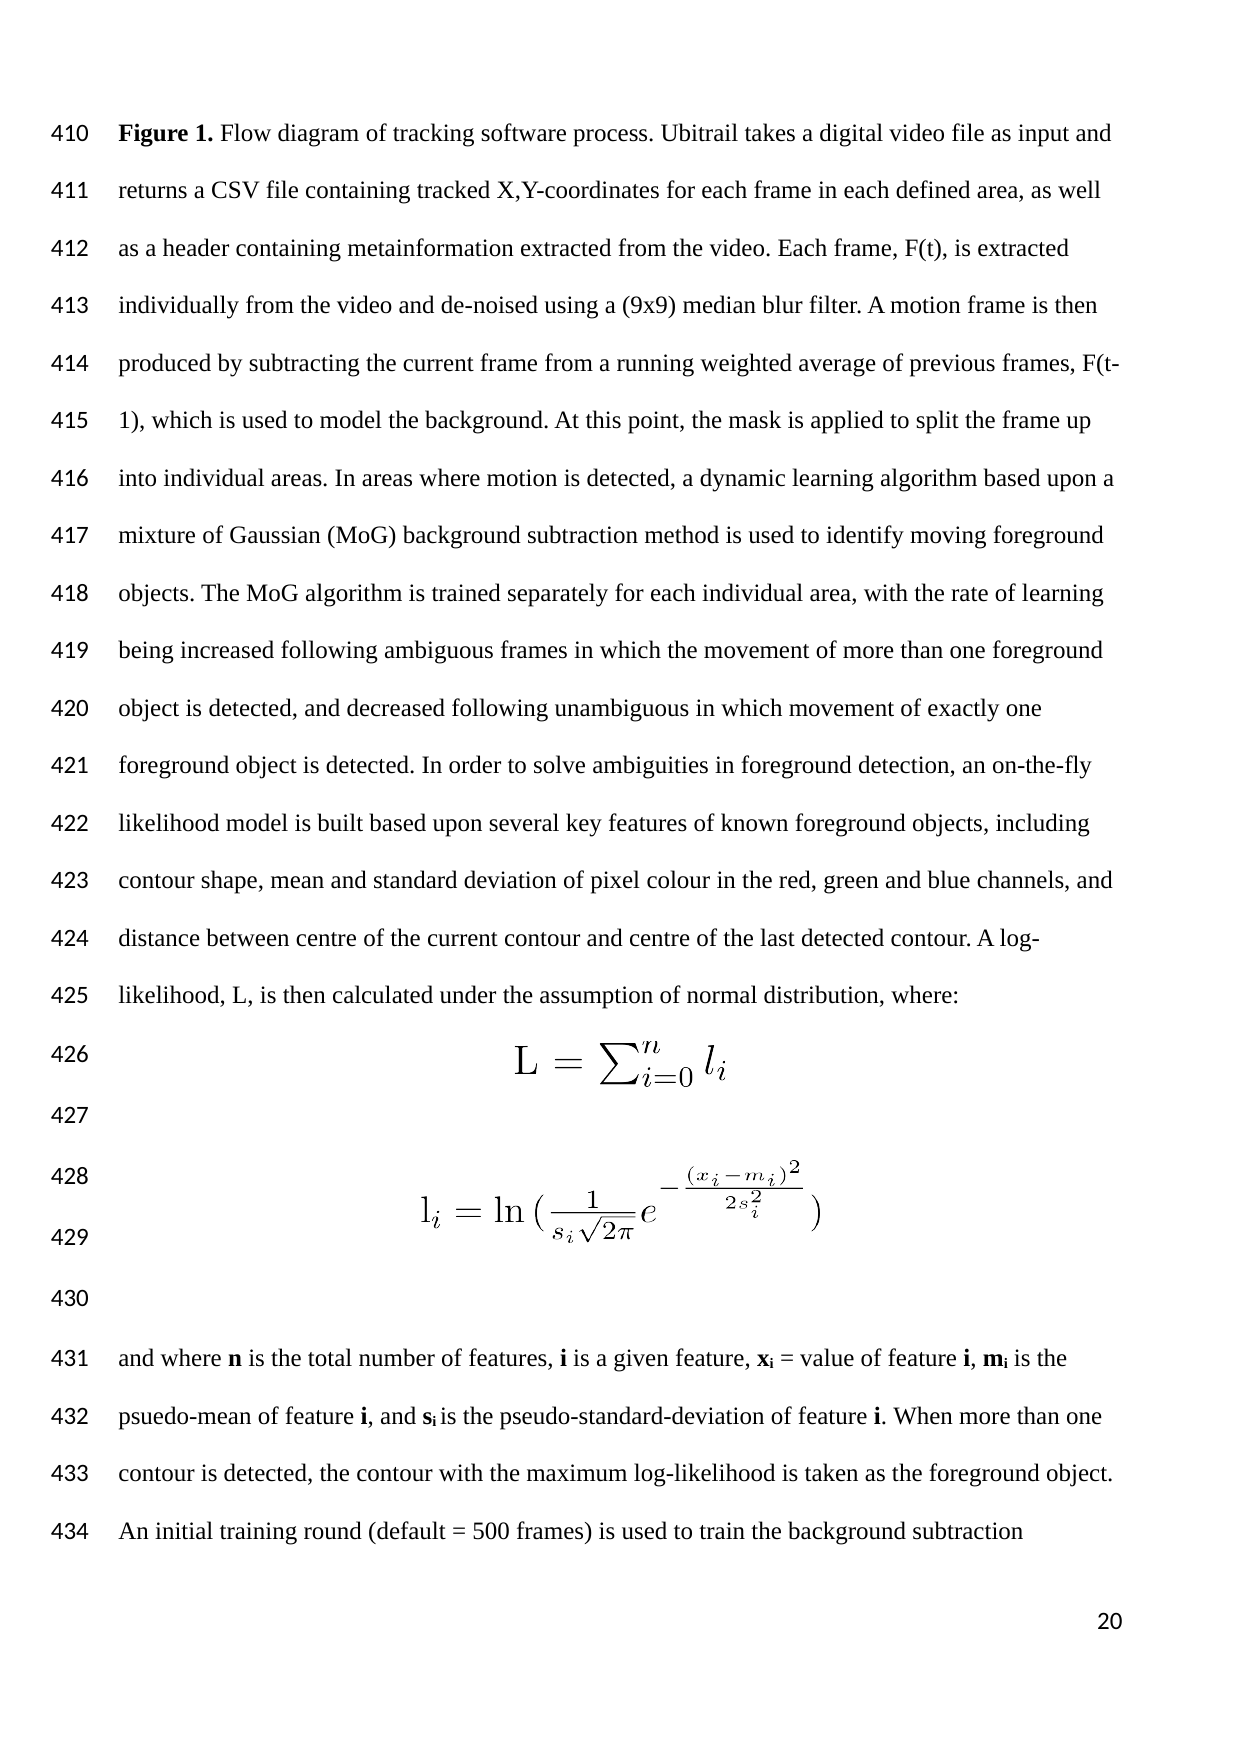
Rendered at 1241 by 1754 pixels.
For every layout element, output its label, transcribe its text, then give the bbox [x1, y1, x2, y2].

text Figure 1. Flow diagram of tracking software process. Ubitrail takes a digital video file as input and returns a CSV file containing tracked X,Y-coordinates for each frame in each defined area, as well as a header containing metainformation extracted from the video. Each frame, F(t), is extracted individually from the video and de-noised using a (9x9) median blur filter. A motion frame is then produced by subtracting the current frame from a running weighted average of previous frames, F(t-1), which is used to model the background. At this point, the mask is applied to split the frame up into individual areas. In areas where motion is detected, a dynamic learning algorithm based upon a mixture of Gaussian (MoG) background subtraction method is used to identify moving foreground objects. The MoG algorithm is trained separately for each individual area, with the rate of learning being increased following ambiguous frames in which the movement of more than one foreground object is detected, and decreased following unambiguous in which movement of exactly one foreground object is detected. In order to solve ambiguities in foreground detection, an on-the-fly likelihood model is built based upon several key features of known foreground objects, including contour shape, mean and standard deviation of pixel colour in the red, green and blue channels, and distance between centre of the current contour and centre of the last detected contour. A log-likelihood, L, is then calculated under the assumption of normal distribution, where: [118, 118, 1122, 1009]
picture [514, 1041, 726, 1087]
text and where n is the total number of features, i is a given feature, xi = value of feature i, mi is the psuedo-mean of feature i, and si is the pseudo-standard-deviation of feature i. When more than one contour is detected, the contour with the maximum log-likelihood is taken as the foreground object. An initial training round (default = 500 frames) is used to train the background subtraction [118, 1343, 1122, 1544]
picture [421, 1160, 820, 1243]
